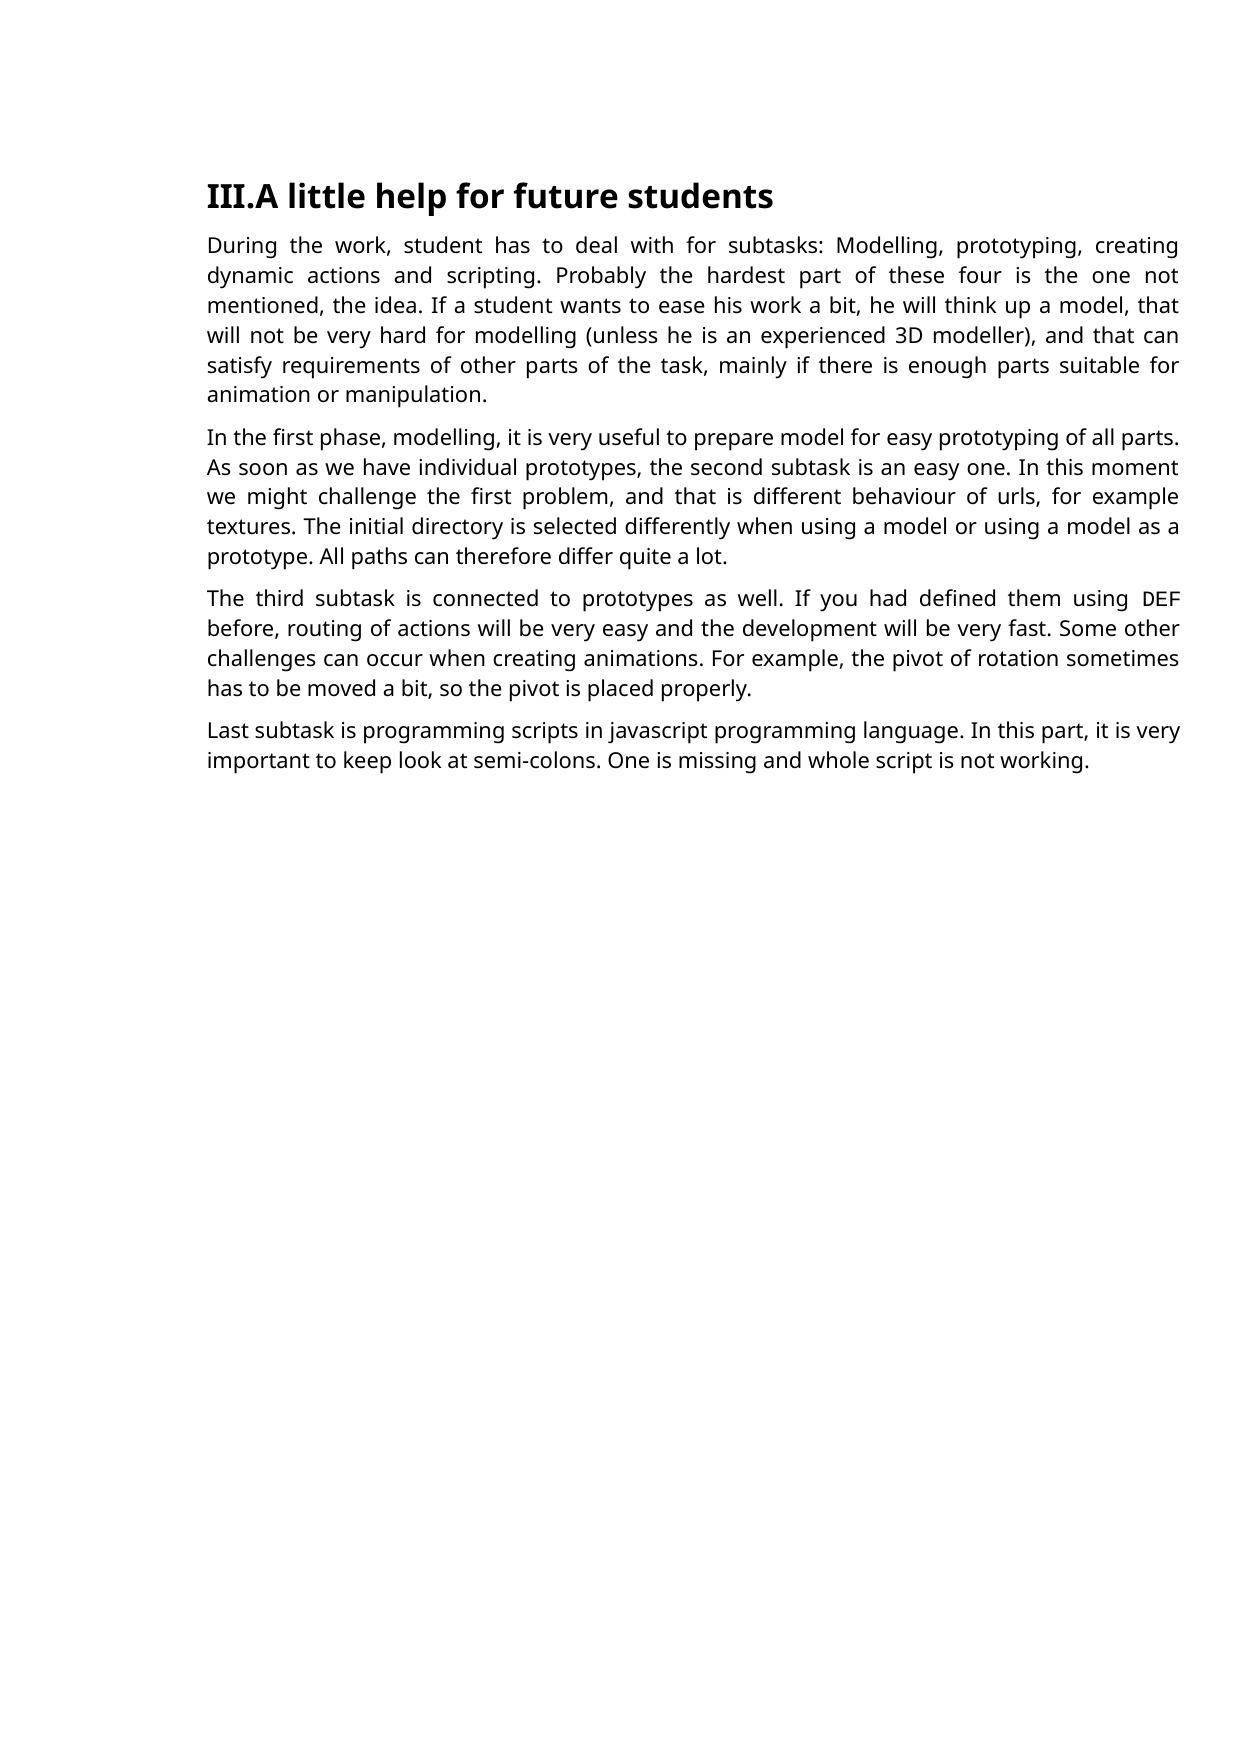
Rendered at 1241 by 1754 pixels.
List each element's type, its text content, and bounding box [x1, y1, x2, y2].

text During the work, student has to deal with for subtasks: Modelling, prototyping, creating dynamic actions and scripting. Probably the hardest part of these four is the one not mentioned, the idea. If a student wants to ease his work a bit, he will think up a model, that will not be very hard for modelling (unless he is an experienced 3D modeller), and that can satisfy requirements of other parts of the task, mainly if there is enough parts suitable for animation or manipulation. [207, 231, 1181, 409]
text The third subtask is connected to prototypes as well. If you had defined them using DEF before, routing of actions will be very easy and the development will be very fast. Some other challenges can occur when creating animations. For example, the pivot of rotation sometimes has to be moved a bit, so the pivot is placed properly. [207, 583, 1181, 703]
text Last subtask is programming scripts in javascript programming language. In this part, it is very important to keep look at semi-colons. One is missing and whole script is not working. [207, 715, 1181, 775]
text In the first phase, modelling, it is very useful to prepare model for easy prototyping of all parts. As soon as we have individual prototypes, the second subtask is an easy one. In this moment we might challenge the first problem, and that is different behaviour of urls, for example textures. The initial directory is selected differently when using a model or using a model as a prototype. All paths can therefore differ quite a lot. [207, 422, 1181, 571]
subtitle A little help for future students [207, 173, 1181, 218]
